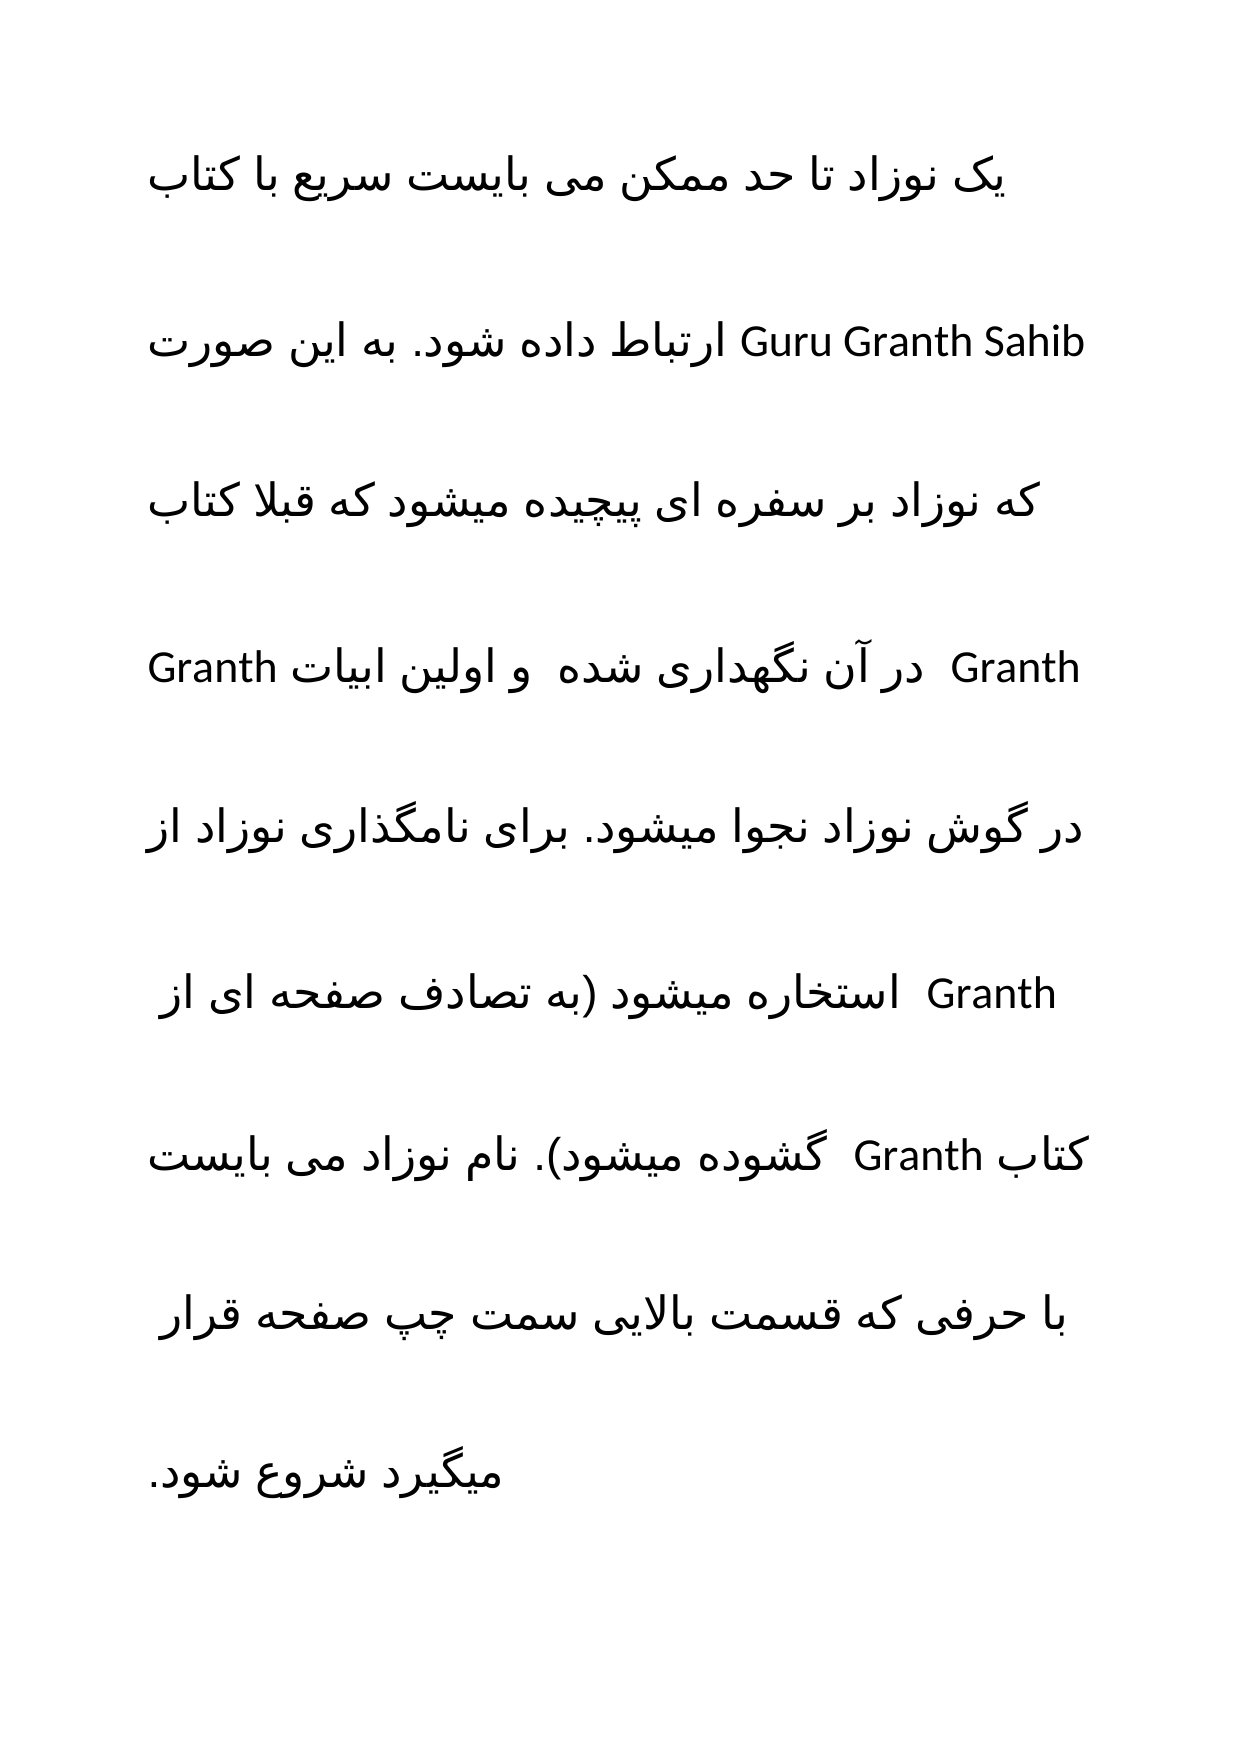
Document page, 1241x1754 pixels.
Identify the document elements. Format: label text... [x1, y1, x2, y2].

text یک نوزاد تا حد ممکن می بایست سریع با کتاب Guru Granth Sahib ارتباط داده شود. به این صورت که نوزاد بر سفره ای پیچیده میشود که قبلا کتاب Granth در آن نگهداری شده و اولین ابیات Granth در گوش نوزاد نجوا میشود. برای نامگذاری نوزاد از Granth استخاره میشود (به تصادف صفحه ای از کتاب Granth گشوده میشود). نام نوزاد می بایست با حرفی که قسمت بالایی سمت چپ صفحه قرار میگیرد شروع شود. [148, 148, 1093, 1498]
